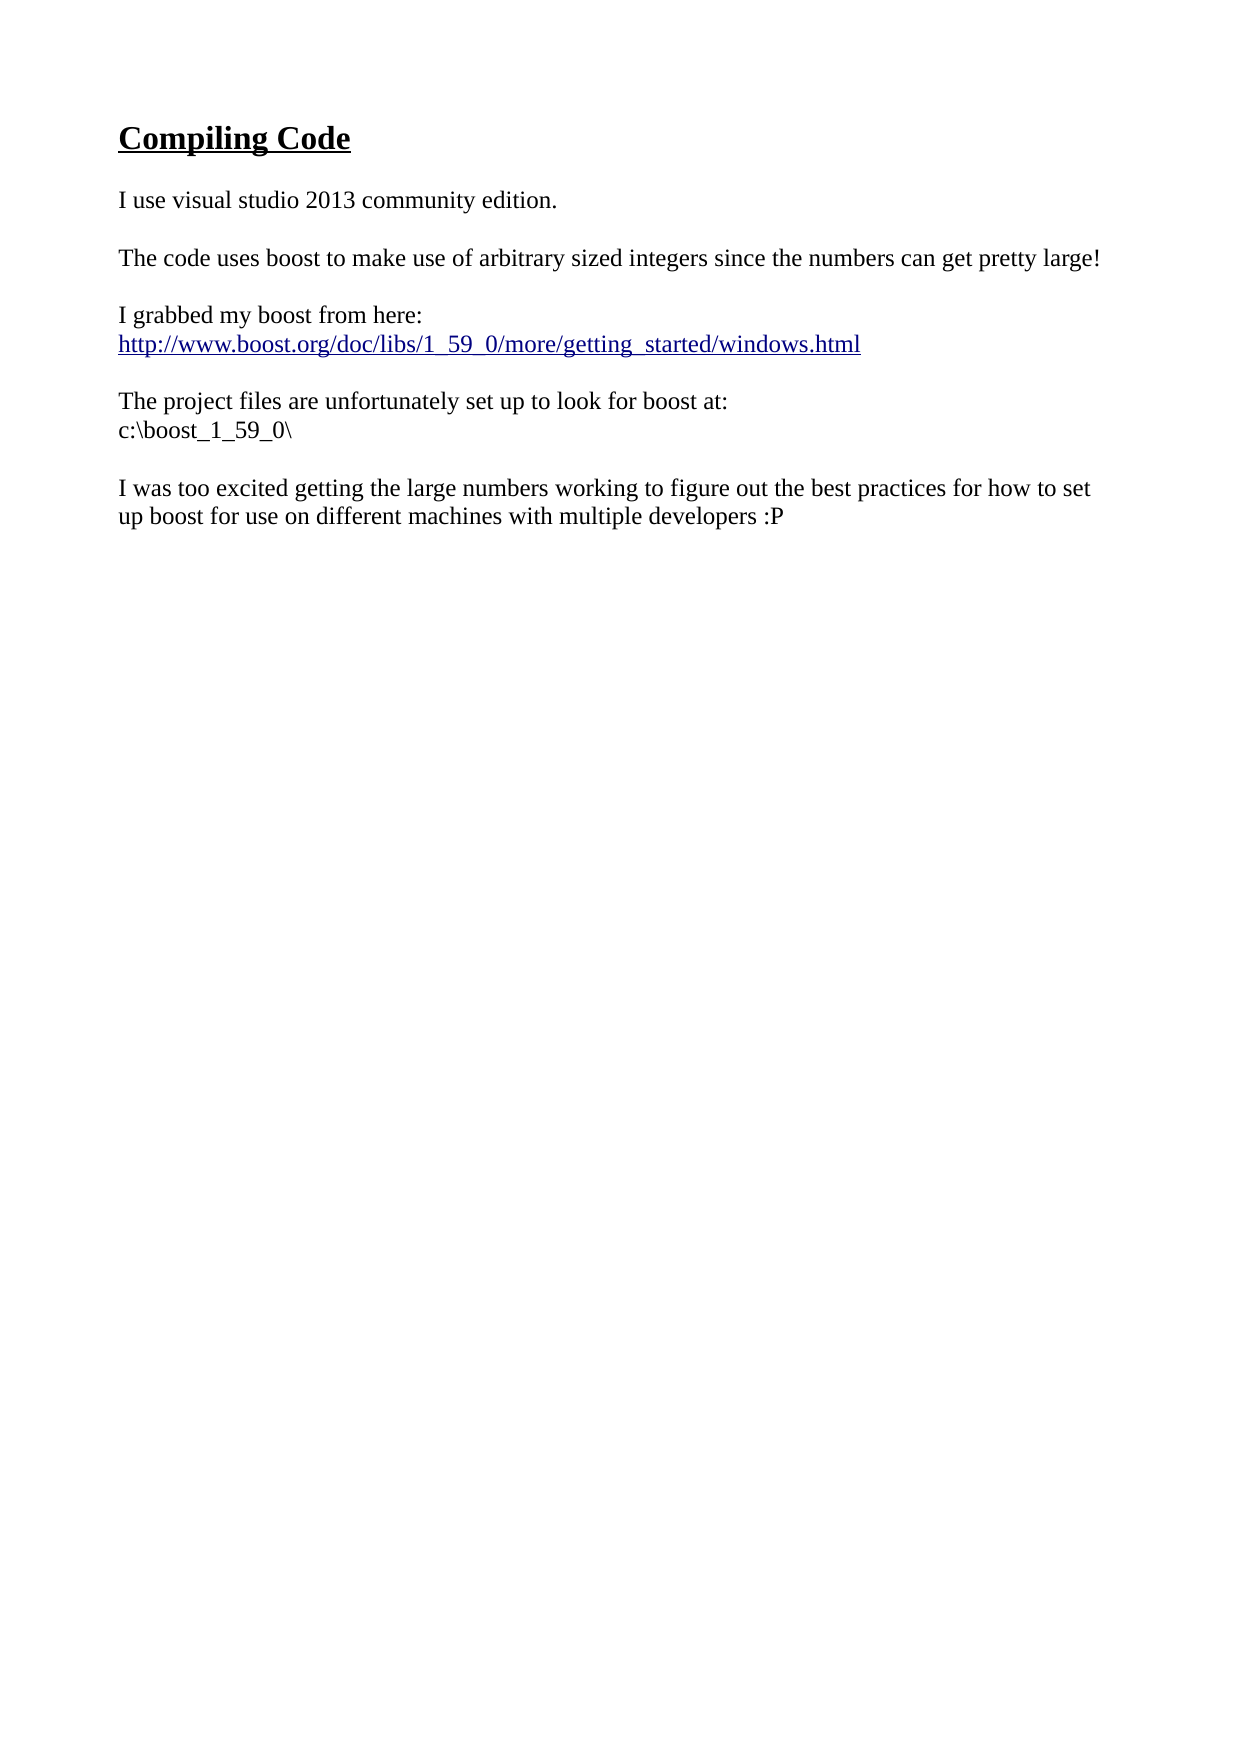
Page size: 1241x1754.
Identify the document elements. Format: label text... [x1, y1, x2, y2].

text I use visual studio 2013 community edition. [118, 185, 1122, 214]
text Compiling Code [118, 118, 1122, 156]
text c:\boost_1_59_0\ [118, 415, 1122, 444]
text I grabbed my boost from here: http://www.boost.org/doc/libs/1_59_0/more/getting_started/windows.html [118, 300, 1122, 358]
text I was too excited getting the large numbers working to figure out the best practices for how to set up boost for use on different machines with multiple developers :P [118, 473, 1122, 530]
text The code uses boost to make use of arbitrary sized integers since the numbers can get pretty large! [118, 243, 1122, 271]
text The project files are unfortunately set up to look for boost at: [118, 386, 1122, 415]
